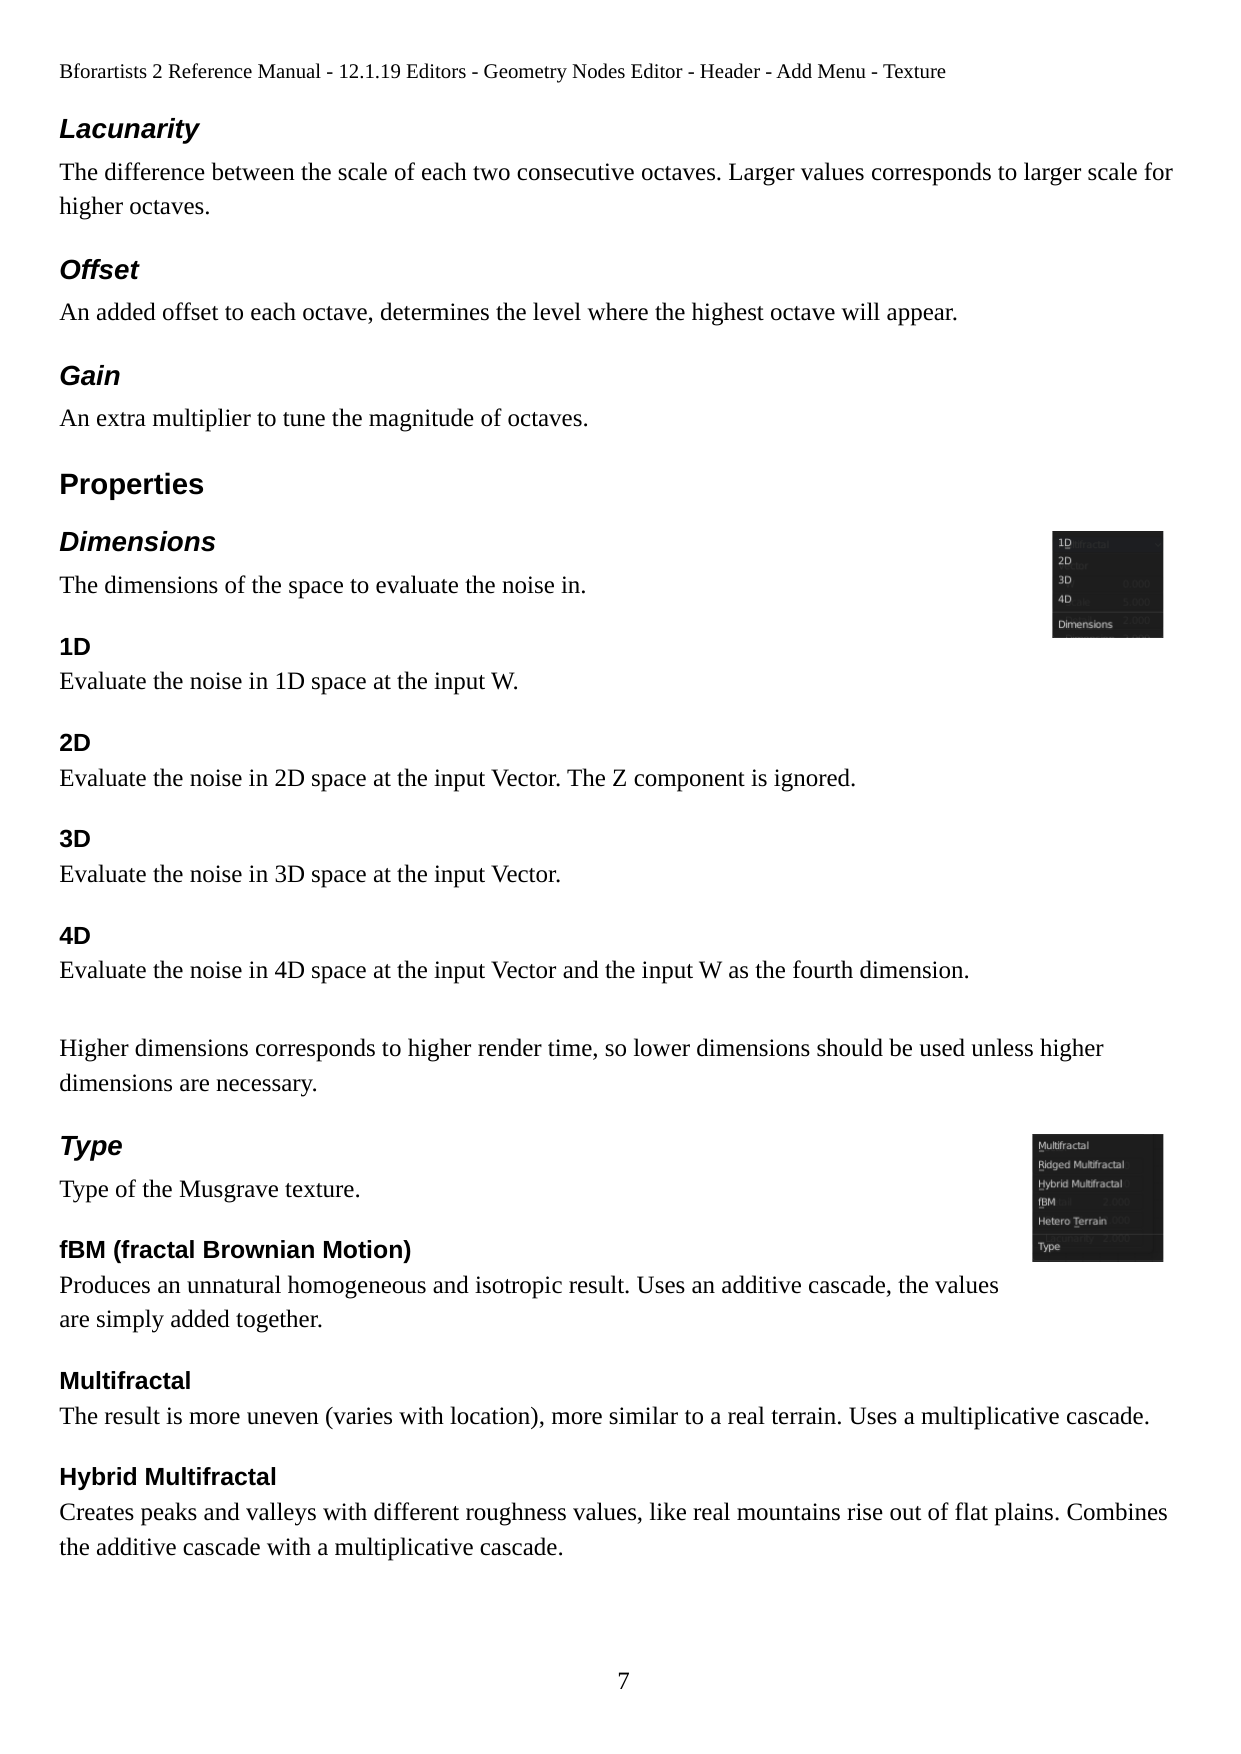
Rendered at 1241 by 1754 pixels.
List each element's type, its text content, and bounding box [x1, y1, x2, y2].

text The result is more uneven (varies with location), more similar to a real terrain. Uses a multiplicative cascade. [59, 1401, 1181, 1430]
text The difference between the scale of each two consecutive octaves. Larger values corresponds to larger scale for higher octaves. [59, 157, 1181, 220]
subtitle 1D [59, 632, 1181, 660]
subtitle Multifractal [59, 1366, 1181, 1395]
picture [1032, 1134, 1164, 1262]
subtitle Gain [59, 359, 1181, 391]
subtitle Lacunarity [59, 113, 1181, 144]
text Produces an unnatural homogeneous and isotropic result. Uses an additive cascade, the values are simply added together. [59, 1270, 1181, 1333]
text Higher dimensions corresponds to higher render time, so lower dimensions should be used unless higher dimensions are necessary. [59, 1033, 1181, 1097]
text An extra multiplier to tune the magnitude of octaves. [59, 403, 1181, 432]
subtitle Type [59, 1129, 1181, 1161]
text Creates peaks and valleys with different roughness values, like real mountains rise out of flat plains. Combines the additive cascade with a multiplicative cascade. [59, 1497, 1181, 1561]
text Evaluate the noise in 2D space at the input Vector. The Z component is ignored. [59, 763, 1181, 792]
text Evaluate the noise in 3D space at the input Vector. [59, 859, 1181, 888]
subtitle Hybrid Multifractal [59, 1462, 1181, 1491]
subtitle fBM (fractal Brownian Motion) [59, 1235, 1181, 1264]
subtitle Dimensions [59, 526, 1181, 558]
subtitle 2D [59, 728, 1181, 757]
subtitle Properties [59, 467, 1181, 501]
text Evaluate the noise in 1D space at the input W. [59, 666, 1181, 695]
text The dimensions of the space to evaluate the noise in. [59, 570, 1052, 599]
subtitle 3D [59, 824, 1181, 853]
subtitle 4D [59, 921, 1181, 949]
subtitle Offset [59, 253, 1181, 285]
text Type of the Musgrave texture. [59, 1174, 1032, 1202]
text An added offset to each octave, determines the level where the highest octave will appear. [59, 297, 1181, 326]
text Evaluate the noise in 4D space at the input Vector and the input W as the fourth dimension. [59, 956, 1181, 984]
picture [1052, 531, 1164, 638]
